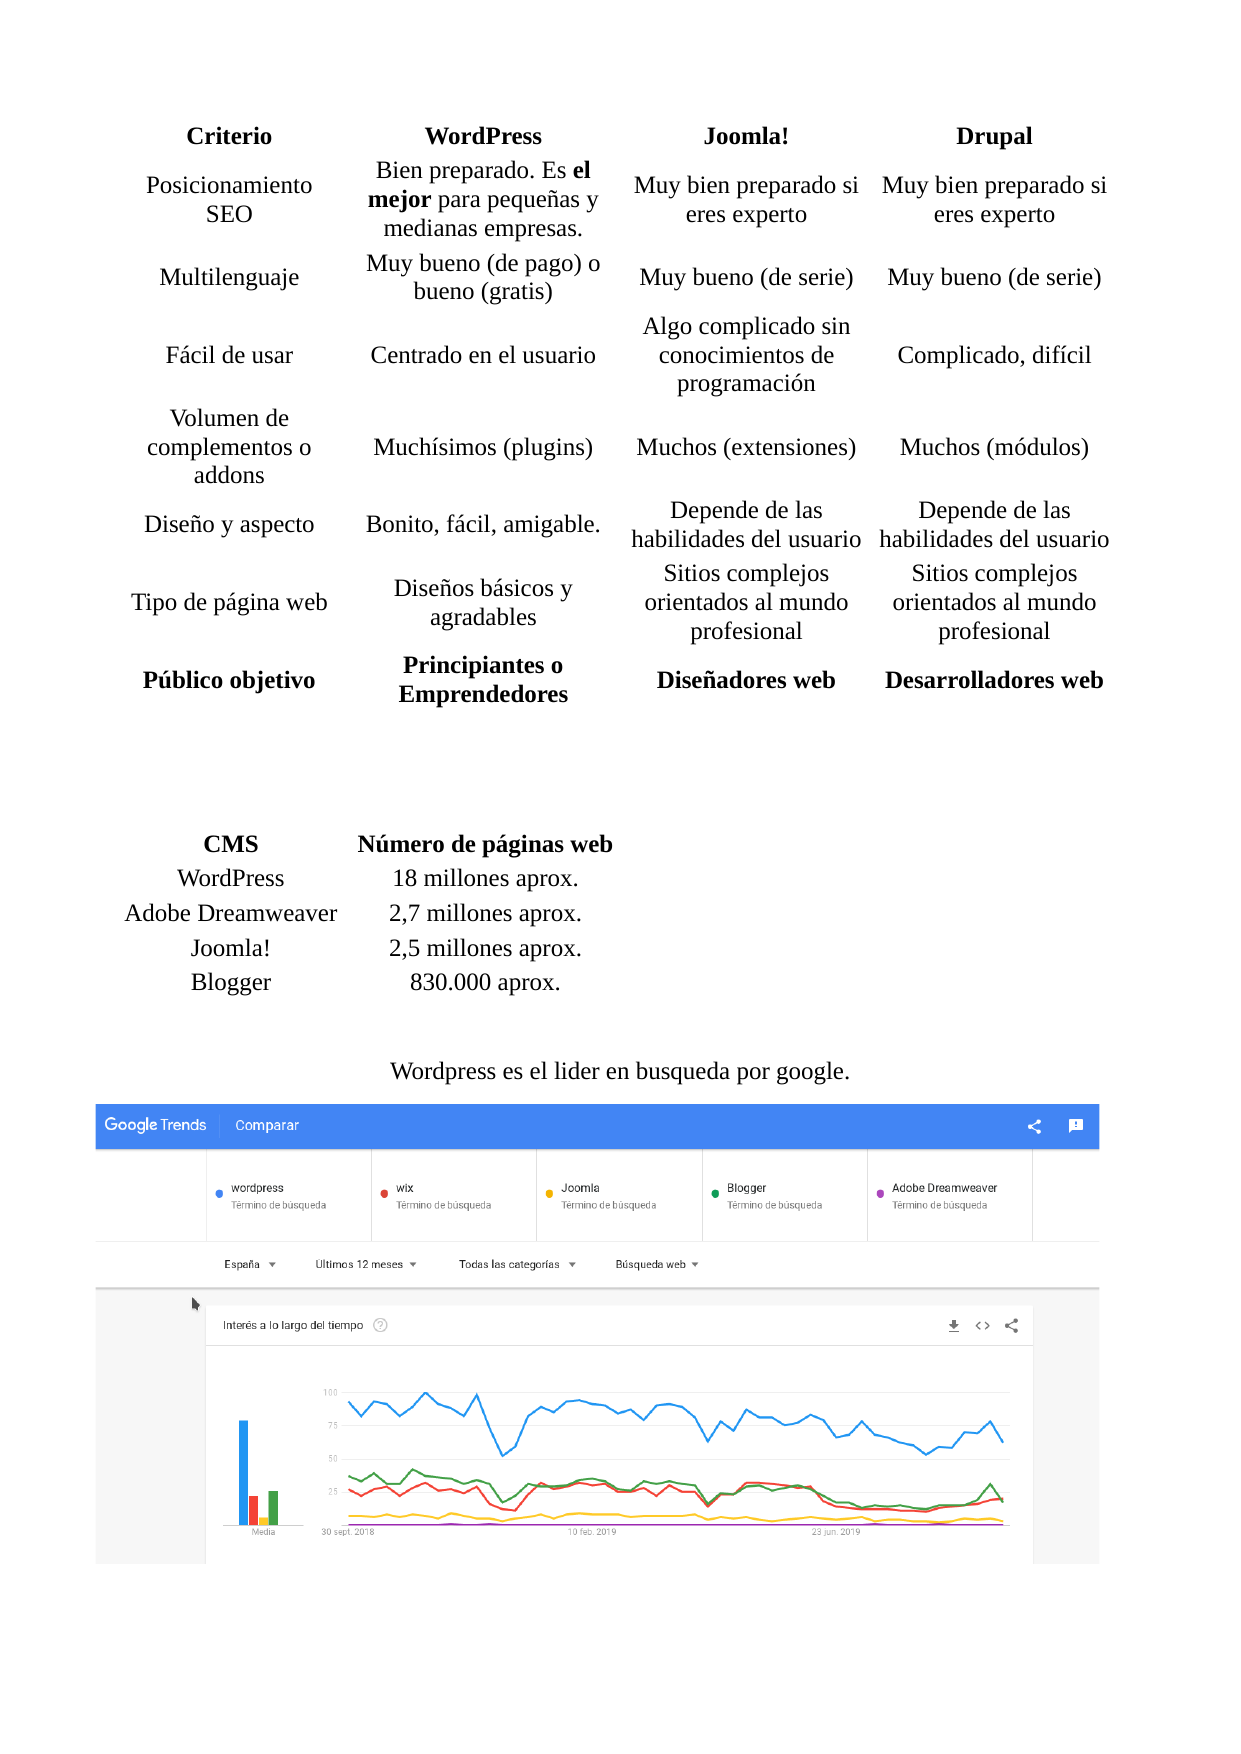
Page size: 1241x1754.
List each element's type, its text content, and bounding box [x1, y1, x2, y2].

table_cell Tipo de página web [118, 556, 340, 648]
table_cell Muy bueno (de pago) o bueno (gratis) [340, 245, 626, 308]
table_cell 18 millones aprox. [350, 861, 627, 895]
table_header Joomla! [626, 118, 867, 153]
table_cell Posicionamiento SEO [118, 153, 340, 245]
table_cell Bien preparado. Es el mejor para pequeñas y medianas empresas. [340, 153, 626, 245]
table_cell Depende de las habilidades del usuario [626, 492, 867, 556]
table_cell 2,7 millones aprox. [350, 895, 627, 930]
table_cell Volumen de complementos o addons [118, 400, 340, 492]
table_cell Algo complicado sin conocimientos de programación [626, 308, 867, 400]
table_cell Sitios complejos orientados al mundo profesional [867, 556, 1122, 648]
table_cell Muchísimos (plugins) [340, 400, 626, 492]
table_cell 2,5 millones aprox. [350, 930, 627, 964]
table_cell Muy bien preparado si eres experto [867, 153, 1122, 245]
table_cell Muchos (extensiones) [626, 400, 867, 492]
table_cell Diseño y aspecto [118, 492, 340, 556]
table_cell Centrado en el usuario [340, 308, 626, 400]
table_header WordPress [340, 118, 626, 153]
table_cell Bonito, fácil, amigable. [340, 492, 626, 556]
table_cell Depende de las habilidades del usuario [867, 492, 1122, 556]
table_cell Multilenguaje [118, 245, 340, 308]
table_header Drupal [867, 118, 1122, 153]
table_cell Desarrolladores web [867, 648, 1122, 711]
table_cell Muy bien preparado si eres experto [626, 153, 867, 245]
table_cell Blogger [118, 964, 349, 999]
table_cell WordPress [118, 861, 349, 895]
table_cell Fácil de usar [118, 308, 340, 400]
table_cell Muchos (módulos) [867, 400, 1122, 492]
table_header CMS [118, 826, 349, 861]
table_cell Principiantes o Emprendedores [340, 648, 626, 711]
text Wordpress es el lider en busqueda por google. [118, 1056, 1122, 1085]
table_cell Adobe Dreamweaver [118, 895, 349, 930]
table_cell 830.000 aprox. [350, 964, 627, 999]
table_cell Complicado, difícil [867, 308, 1122, 400]
table_cell Muy bueno (de serie) [867, 245, 1122, 308]
table_cell Sitios complejos orientados al mundo profesional [626, 556, 867, 648]
table_header Criterio [118, 118, 340, 153]
table_cell Muy bueno (de serie) [626, 245, 867, 308]
table_header Número de páginas web [350, 826, 627, 861]
table_cell Diseñadores web [626, 648, 867, 711]
picture [95, 1104, 1100, 1564]
table_cell Público objetivo [118, 648, 340, 711]
table_cell Joomla! [118, 930, 349, 964]
table_cell Diseños básicos y agradables [340, 556, 626, 648]
